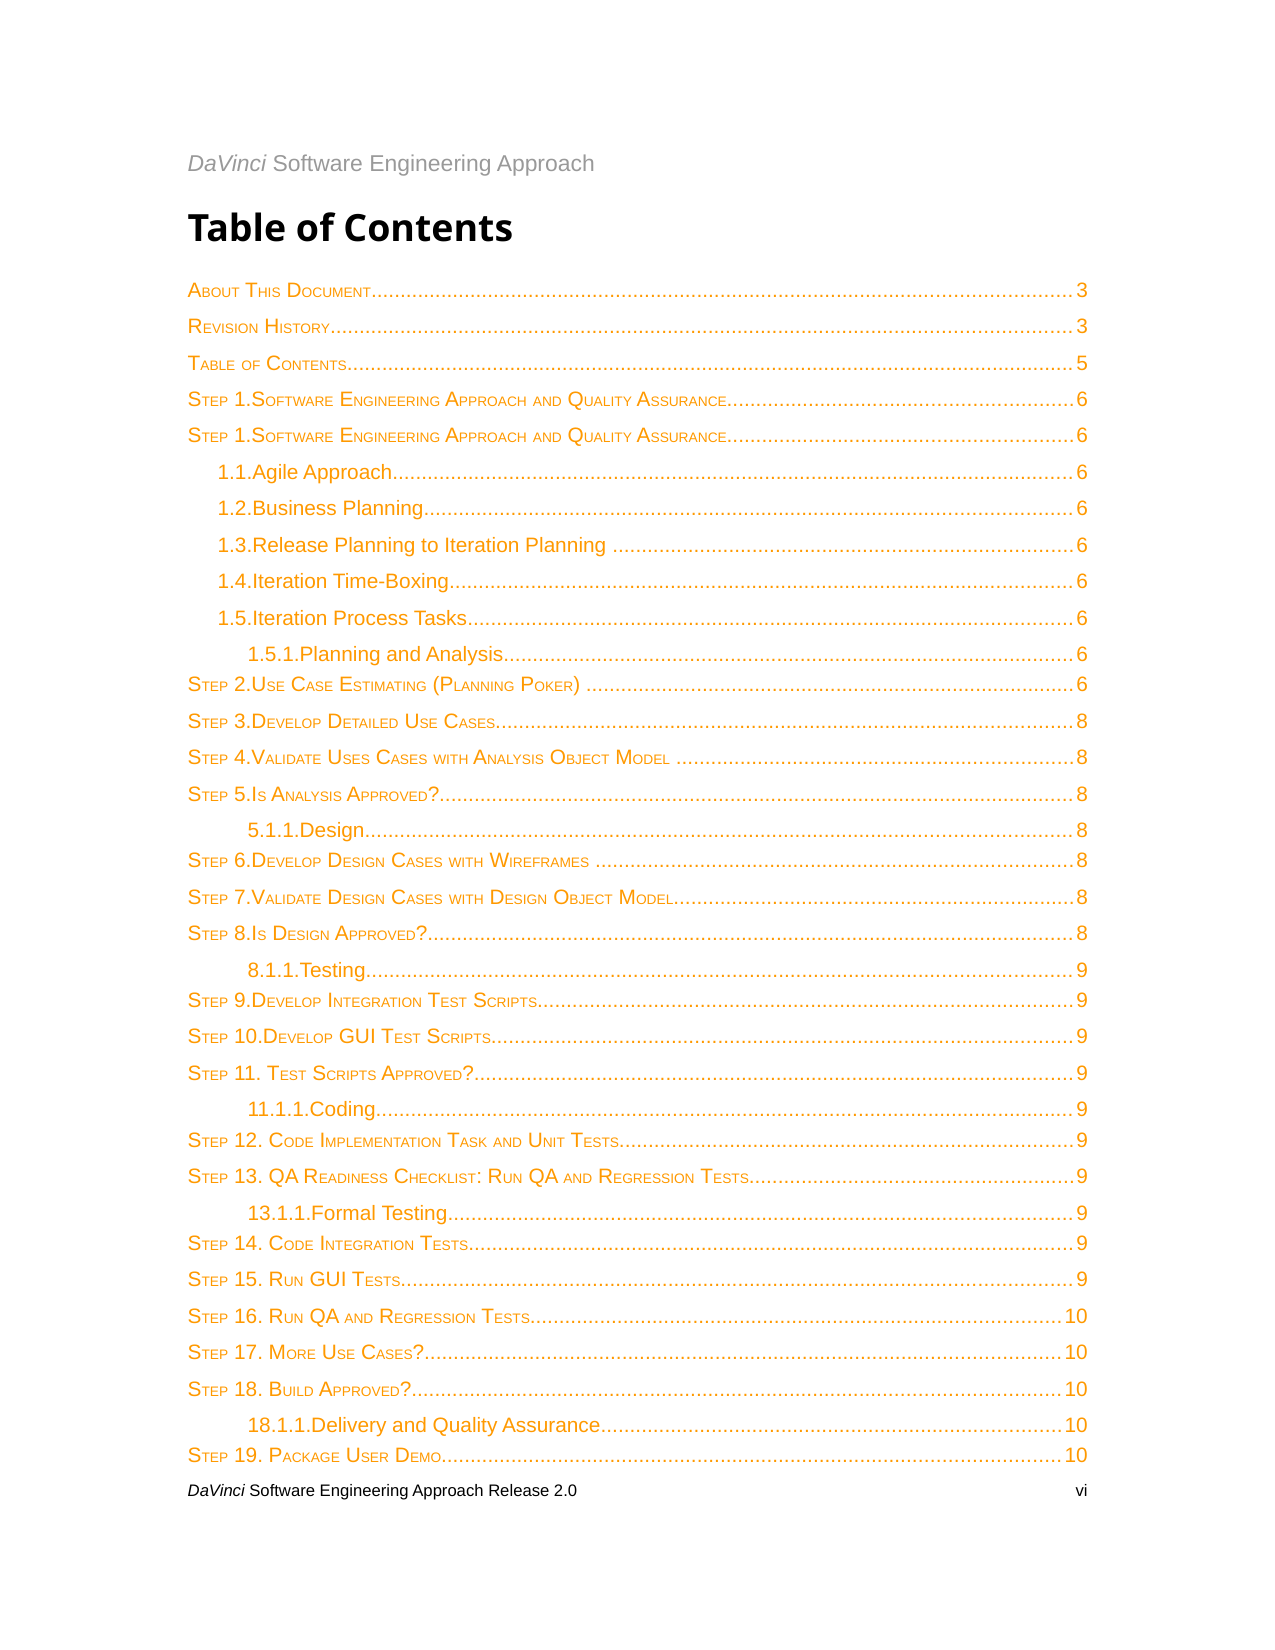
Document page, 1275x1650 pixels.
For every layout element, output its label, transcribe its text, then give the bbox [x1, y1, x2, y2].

text 1.5.1.Planning and Analysis 6 [247, 642, 1087, 666]
text 11.1.1.Coding 9 [247, 1097, 1087, 1121]
text Step 5.Is Analysis Approved? 8 [187, 782, 1087, 806]
text About This Document 3 [187, 277, 1087, 301]
text Step 7.Validate Design Cases with Design Object Model 8 [187, 885, 1087, 909]
text Step 18. Build Approved? 10 [187, 1376, 1087, 1400]
text Step 12. Code Implementation Task and Unit Tests 9 [187, 1127, 1087, 1151]
text Step 2.Use Case Estimating (Planning Poker) 6 [187, 672, 1087, 696]
text Step 17. More Use Cases? 10 [187, 1340, 1087, 1364]
text Step 6.Develop Design Cases with Wireframes 8 [187, 848, 1087, 872]
text 1.5.Iteration Process Tasks 6 [217, 606, 1087, 629]
text 18.1.1.Delivery and Quality Assurance 10 [247, 1413, 1087, 1437]
text Step 19. Package User Demo 10 [187, 1443, 1087, 1467]
text Step 1.Software Engineering Approach and Quality Assurance 6 [187, 423, 1087, 447]
text 1.2.Business Planning 6 [217, 496, 1087, 520]
text Step 16. Run QA and Regression Tests 10 [187, 1303, 1087, 1327]
text Step 13. QA Readiness Checklist: Run QA and Regression Tests 9 [187, 1164, 1087, 1188]
text Step 15. Run GUI Tests 9 [187, 1267, 1087, 1291]
text Step 4.Validate Uses Cases with Analysis Object Model 8 [187, 745, 1087, 769]
subtitle Table of Contents [187, 201, 1087, 252]
text 8.1.1.Testing 9 [247, 958, 1087, 982]
text Step 11. Test Scripts Approved? 9 [187, 1061, 1087, 1085]
text Step 10.Develop GUI Test Scripts 9 [187, 1024, 1087, 1048]
text Revision History 3 [187, 314, 1087, 338]
text Step 14. Code Integration Tests 9 [187, 1231, 1087, 1254]
text 1.3.Release Planning to Iteration Planning 6 [217, 533, 1087, 557]
text Step 1.Software Engineering Approach and Quality Assurance 6 [187, 387, 1087, 411]
text Table of Contents 5 [187, 350, 1087, 374]
text 5.1.1.Design 8 [247, 818, 1087, 842]
text Step 3.Develop Detailed Use Cases 8 [187, 709, 1087, 733]
text 1.1.Agile Approach 6 [217, 460, 1087, 484]
text 13.1.1.Formal Testing 9 [247, 1200, 1087, 1224]
text Step 9.Develop Integration Test Scripts 9 [187, 988, 1087, 1012]
text 1.4.Iteration Time-Boxing 6 [217, 569, 1087, 593]
text Step 8.Is Design Approved? 8 [187, 921, 1087, 945]
